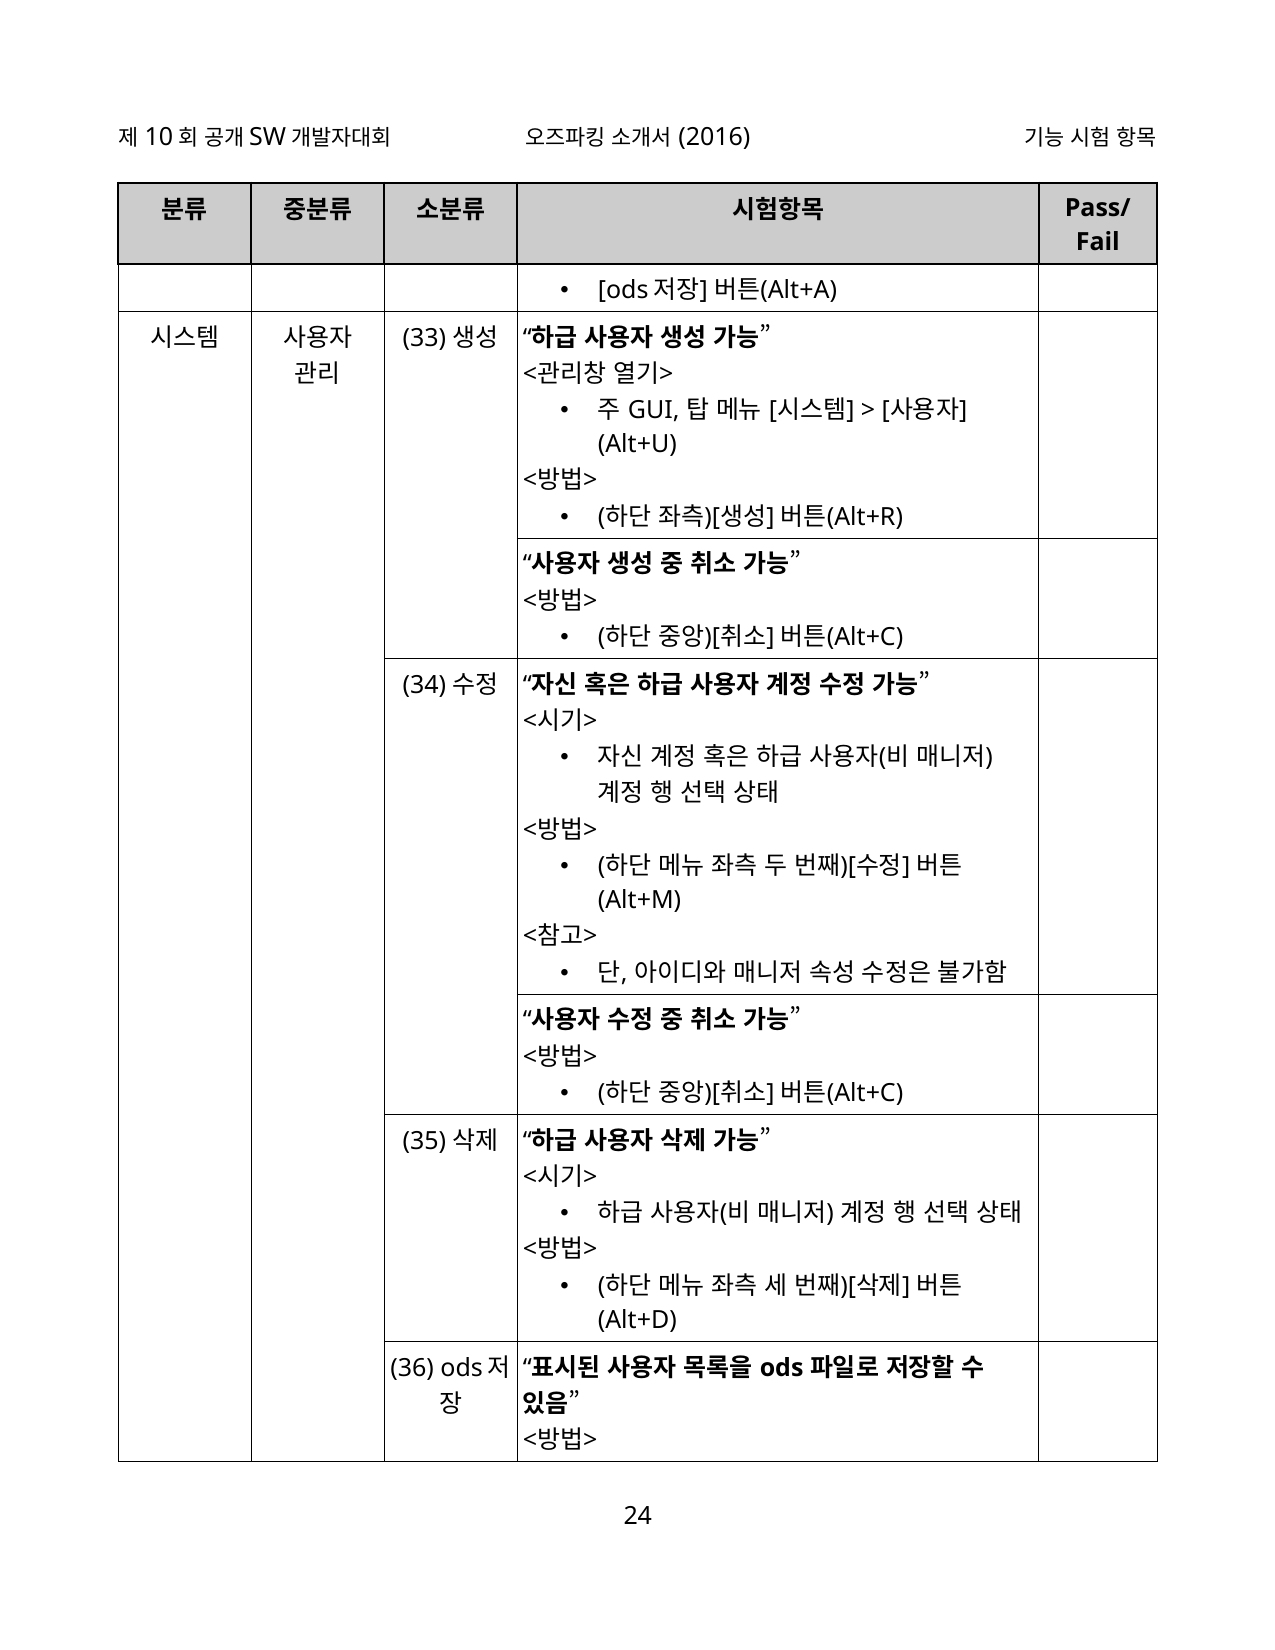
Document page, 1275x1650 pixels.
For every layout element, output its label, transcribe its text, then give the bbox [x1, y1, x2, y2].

table_header 소분류 [385, 184, 516, 263]
table_cell “한 건물(동)의 호실 목록 ods 파일로 저장 가능” <시기> (우상)목록에서 한 건물 행이 선택되었고 , (우하)’-호실 목록’ 패널이 선택된 상태 <단계> [ods저장] 버튼(Alt+A) [518, 265, 1038, 311]
table_cell [119, 265, 251, 311]
table_cell [252, 265, 384, 311]
table_cell (36) ods저장 [385, 1342, 517, 1461]
table_header 분류 [119, 184, 250, 263]
table_cell “하급 사용자 삭제 가능” <시기> 하급 사용자(비 매니저) 계정 행 선택 상태 <방법> (하단 메뉴 좌측 세 번째)[삭제] 버튼(Alt+D) [518, 1115, 1038, 1341]
table_cell (35) 삭제 [385, 1115, 517, 1341]
table_header 중분류 [252, 184, 383, 263]
table_cell [1039, 1342, 1157, 1461]
table_cell “하급 사용자 생성 가능” <관리창 열기> 주 GUI, 탑 메뉴 [시스템] > [사용자](Alt+U) <방법> (하단 좌측)[생성] 버튼(Alt+R) [518, 312, 1038, 538]
table_cell [385, 265, 517, 311]
table_cell “사용자 수정 중 취소 가능” <방법> (하단 중앙)[취소] 버튼(Alt+C) [518, 995, 1038, 1114]
table_cell (33) 생성 [385, 312, 517, 658]
table_cell 시스템 [119, 312, 251, 1461]
table_header Pass/Fail [1040, 184, 1156, 263]
table_cell [1039, 995, 1157, 1114]
table_cell “사용자 생성 중 취소 가능” <방법> (하단 중앙)[취소] 버튼(Alt+C) [518, 539, 1038, 658]
table_cell [1039, 265, 1157, 311]
table_header 시험항목 [518, 184, 1038, 263]
table_cell [1039, 659, 1157, 994]
table_cell [1039, 539, 1157, 658]
table_cell “표시된 사용자 목록을 ods 파일로 저장할 수 있음” <방법> 창 하단 우측 [ods저장] 버튼(Alt+A) [518, 1342, 1038, 1461]
table_cell 사용자 관리 [252, 312, 384, 1461]
table_cell “자신 혹은 하급 사용자 계정 수정 가능” <시기> 자신 계정 혹은 하급 사용자(비 매니저) 계정 행 선택 상태 <방법> (하단 메뉴 좌측 두 번째)[수정] 버튼(Alt+M) <참고> 단, 아이디와 매니저 속성 수정은 불가함 [518, 659, 1038, 994]
table_cell [1039, 1115, 1157, 1341]
table_cell [1039, 312, 1157, 538]
table_cell (34) 수정 [385, 659, 517, 1114]
